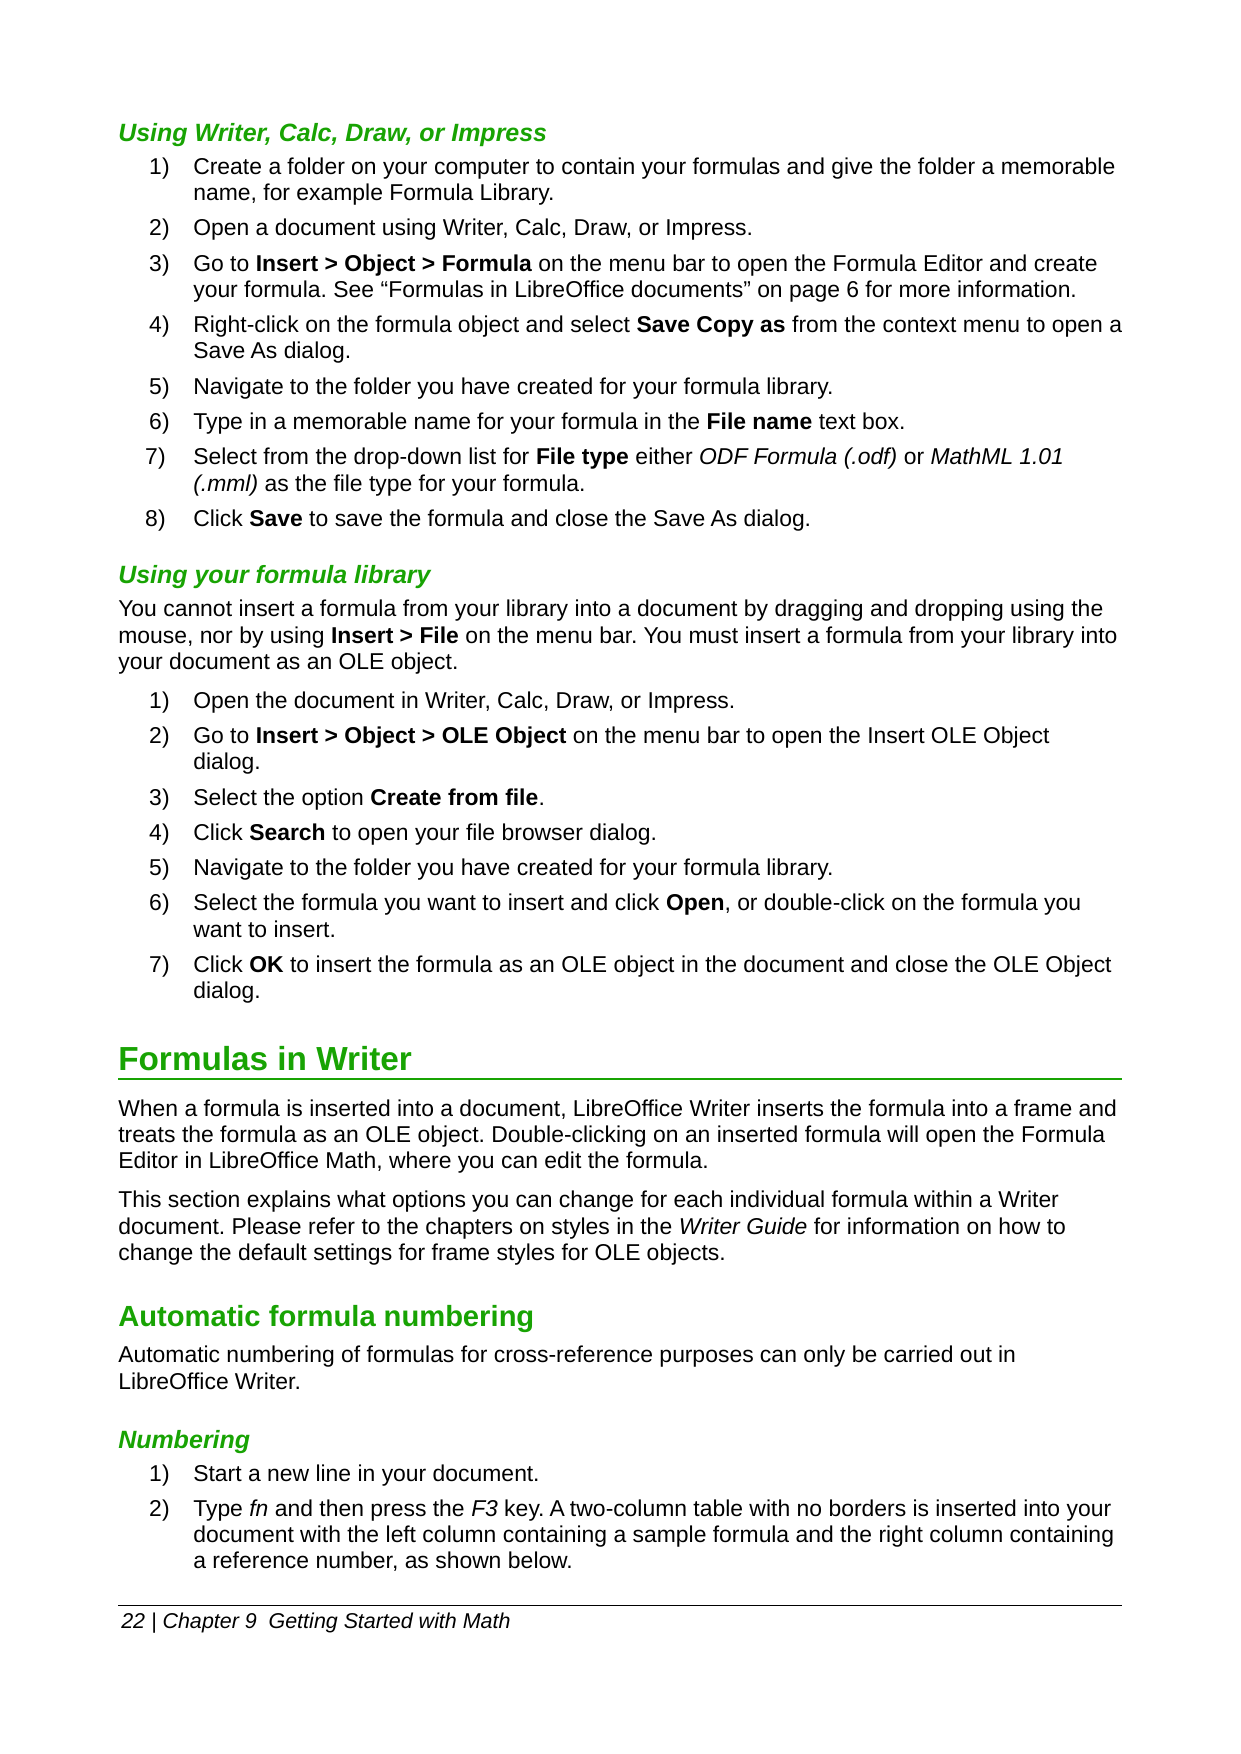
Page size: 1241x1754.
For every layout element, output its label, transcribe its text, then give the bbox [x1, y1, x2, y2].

list Click OK to insert the formula as an OLE object in the document and close the OLE Object dialog. [169, 951, 1122, 1003]
list Type in a memorable name for your formula in the File name text box. [169, 408, 1122, 434]
list Click Search to open your file browser dialog. [169, 819, 1122, 845]
text You cannot insert a formula from your library into a document by dragging and dropping using the mouse, nor by using Insert > File on the menu bar. You must insert a formula from your library into your document as an OLE object. [118, 595, 1122, 674]
list Create a folder on your computer to contain your formulas and give the folder a memorable name, for example Formula Library. [169, 153, 1122, 206]
list Open the document in Writer, Calc, Draw, or Impress. [169, 687, 1122, 713]
text Automatic numbering of formulas for cross-reference purposes can only be carried out in LibreOffice Writer. [118, 1341, 1122, 1394]
list Right-click on the formula object and select Save Copy as from the context menu to open a Save As dialog. [169, 311, 1122, 364]
subtitle Formulas in Writer [118, 1039, 1122, 1078]
subtitle Using your formula library [118, 561, 1122, 589]
list Navigate to the folder you have created for your formula library. [169, 854, 1122, 880]
list Navigate to the folder you have created for your formula library. [169, 373, 1122, 399]
subtitle Automatic formula numbering [118, 1299, 1122, 1332]
list Select the formula you want to insert and click Open, or double-click on the formula you want to insert. [169, 889, 1122, 942]
list Go to Insert > Object > OLE Object on the menu bar to open the Insert OLE Object dialog. [169, 722, 1122, 775]
text When a formula is inserted into a document, LibreOffice Writer inserts the formula into a frame and treats the formula as an OLE object. Double-clicking on an inserted formula will open the Formula Editor in LibreOffice Math, where you can edit the formula. [118, 1095, 1122, 1174]
subtitle Numbering [118, 1425, 1122, 1453]
list Select from the drop-down list for File type either ODF Formula (.odf) or MathML 1.01 (.mml) as the file type for your formula. [165, 443, 1122, 496]
list Go to Insert > Object > Formula on the menu bar to open the Formula Editor and create your formula. See “Formulas in LibreOffice documents” on page 6 for more information. [169, 249, 1122, 302]
list Click Save to save the formula and close the Save As dialog. [165, 505, 1122, 531]
subtitle Using Writer, Calc, Draw, or Impress [118, 118, 1122, 147]
list Open a document using Writer, Calc, Draw, or Impress. [169, 214, 1122, 241]
list Select the option Create from file. [169, 783, 1122, 810]
list Type fn and then press the F3 key. A two-column table with no borders is inserted into your document with the left column containing a sample formula and the right column containing a reference number, as shown below. [169, 1495, 1122, 1574]
text This section explains what options you can change for each individual formula within a Writer document. Please refer to the chapters on styles in the Writer Guide for information on how to change the default settings for frame styles for OLE objects. [118, 1186, 1122, 1265]
list Start a new line in your document. [169, 1459, 1122, 1486]
